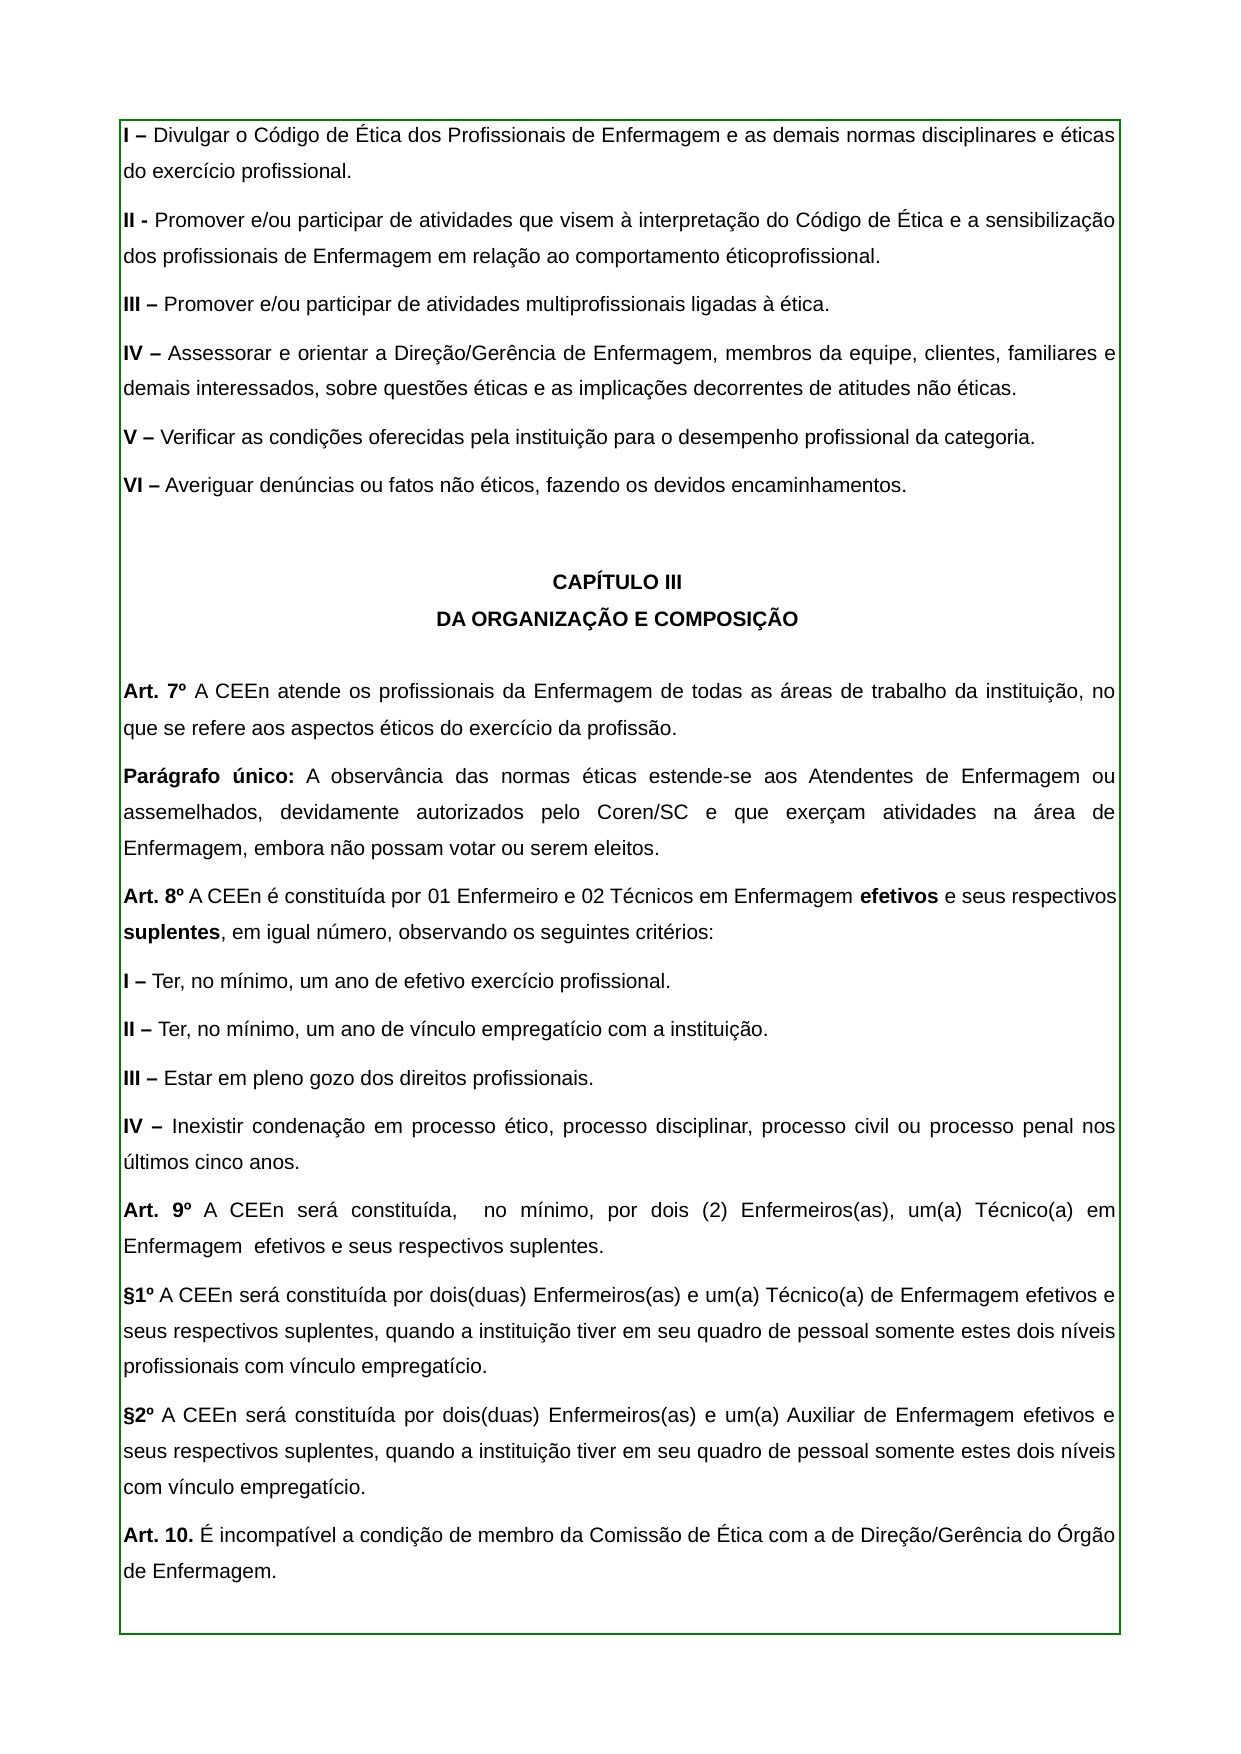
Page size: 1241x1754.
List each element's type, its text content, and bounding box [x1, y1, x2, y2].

text I – Ter, no mínimo, um ano de efetivo exercício profissional. [123, 968, 1117, 992]
text §2º A CEEn será constituída por dois(duas) Enfermeiros(as) e um(a) Auxiliar de Enfermagem efetivos e seus respectivos suplentes, quando a instituição tiver em seu quadro de pessoal somente estes dois níveis com vínculo empregatício. [123, 1403, 1117, 1499]
text Parágrafo único: A observância das normas éticas estende-se aos Atendentes de Enfermagem ou assemelhados, devidamente autorizados pelo Coren/SC e que exerçam atividades na área de Enfermagem, embora não possam votar ou serem eleitos. [123, 764, 1117, 859]
text VI – Averiguar denúncias ou fatos não éticos, fazendo os devidos encaminhamentos. [123, 473, 1117, 497]
text IV – Assessorar e orientar a Direção/Gerência de Enfermagem, membros da equipe, clientes, familiares e demais interessados, sobre questões éticas e as implicações decorrentes de atitudes não éticas. [123, 340, 1117, 400]
text Art. 8º A CEEn é constituída por 01 Enfermeiro e 02 Técnicos em Enfermagem efetivos e seus respectivos suplentes, em igual número, observando os seguintes critérios: [123, 884, 1117, 944]
text III – Promover e/ou participar de atividades multiprofissionais ligadas à ética. [123, 292, 1117, 316]
text Art. 10. É incompatível a condição de membro da Comissão de Ética com a de Direção/Gerência do Órgão de Enfermagem. [123, 1523, 1117, 1583]
text III – Estar em pleno gozo dos direitos profissionais. [123, 1065, 1117, 1089]
text CAPÍTULO III [123, 570, 1117, 594]
text Art. 9º A CEEn será constituída, no mínimo, por dois (2) Enfermeiros(as), um(a) Técnico(a) em Enfermagem efetivos e seus respectivos suplentes. [123, 1198, 1117, 1258]
text II – Ter, no mínimo, um ano de vínculo empregatício com a instituição. [123, 1017, 1117, 1041]
text DA ORGANIZAÇÃO E COMPOSIÇÃO [123, 606, 1117, 630]
text II - Promover e/ou participar de atividades que visem à interpretação do Código de Ética e a sensibilização dos profissionais de Enfermagem em relação ao comportamento éticoprofissional. [123, 207, 1117, 267]
text Art. 7º A CEEn atende os profissionais da Enfermagem de todas as áreas de trabalho da instituição, no que se refere aos aspectos éticos do exercício da profissão. [123, 679, 1117, 739]
text §1º A CEEn será constituída por dois(duas) Enfermeiros(as) e um(a) Técnico(a) de Enfermagem efetivos e seus respectivos suplentes, quando a instituição tiver em seu quadro de pessoal somente estes dois níveis profissionais com vínculo empregatício. [123, 1282, 1117, 1378]
text V – Verificar as condições oferecidas pela instituição para o desempenho profissional da categoria. [123, 425, 1117, 449]
text IV – Inexistir condenação em processo ético, processo disciplinar, processo civil ou processo penal nos últimos cinco anos. [123, 1114, 1117, 1174]
text I – Divulgar o Código de Ética dos Profissionais de Enfermagem e as demais normas disciplinares e éticas do exercício profissional. [123, 123, 1117, 183]
